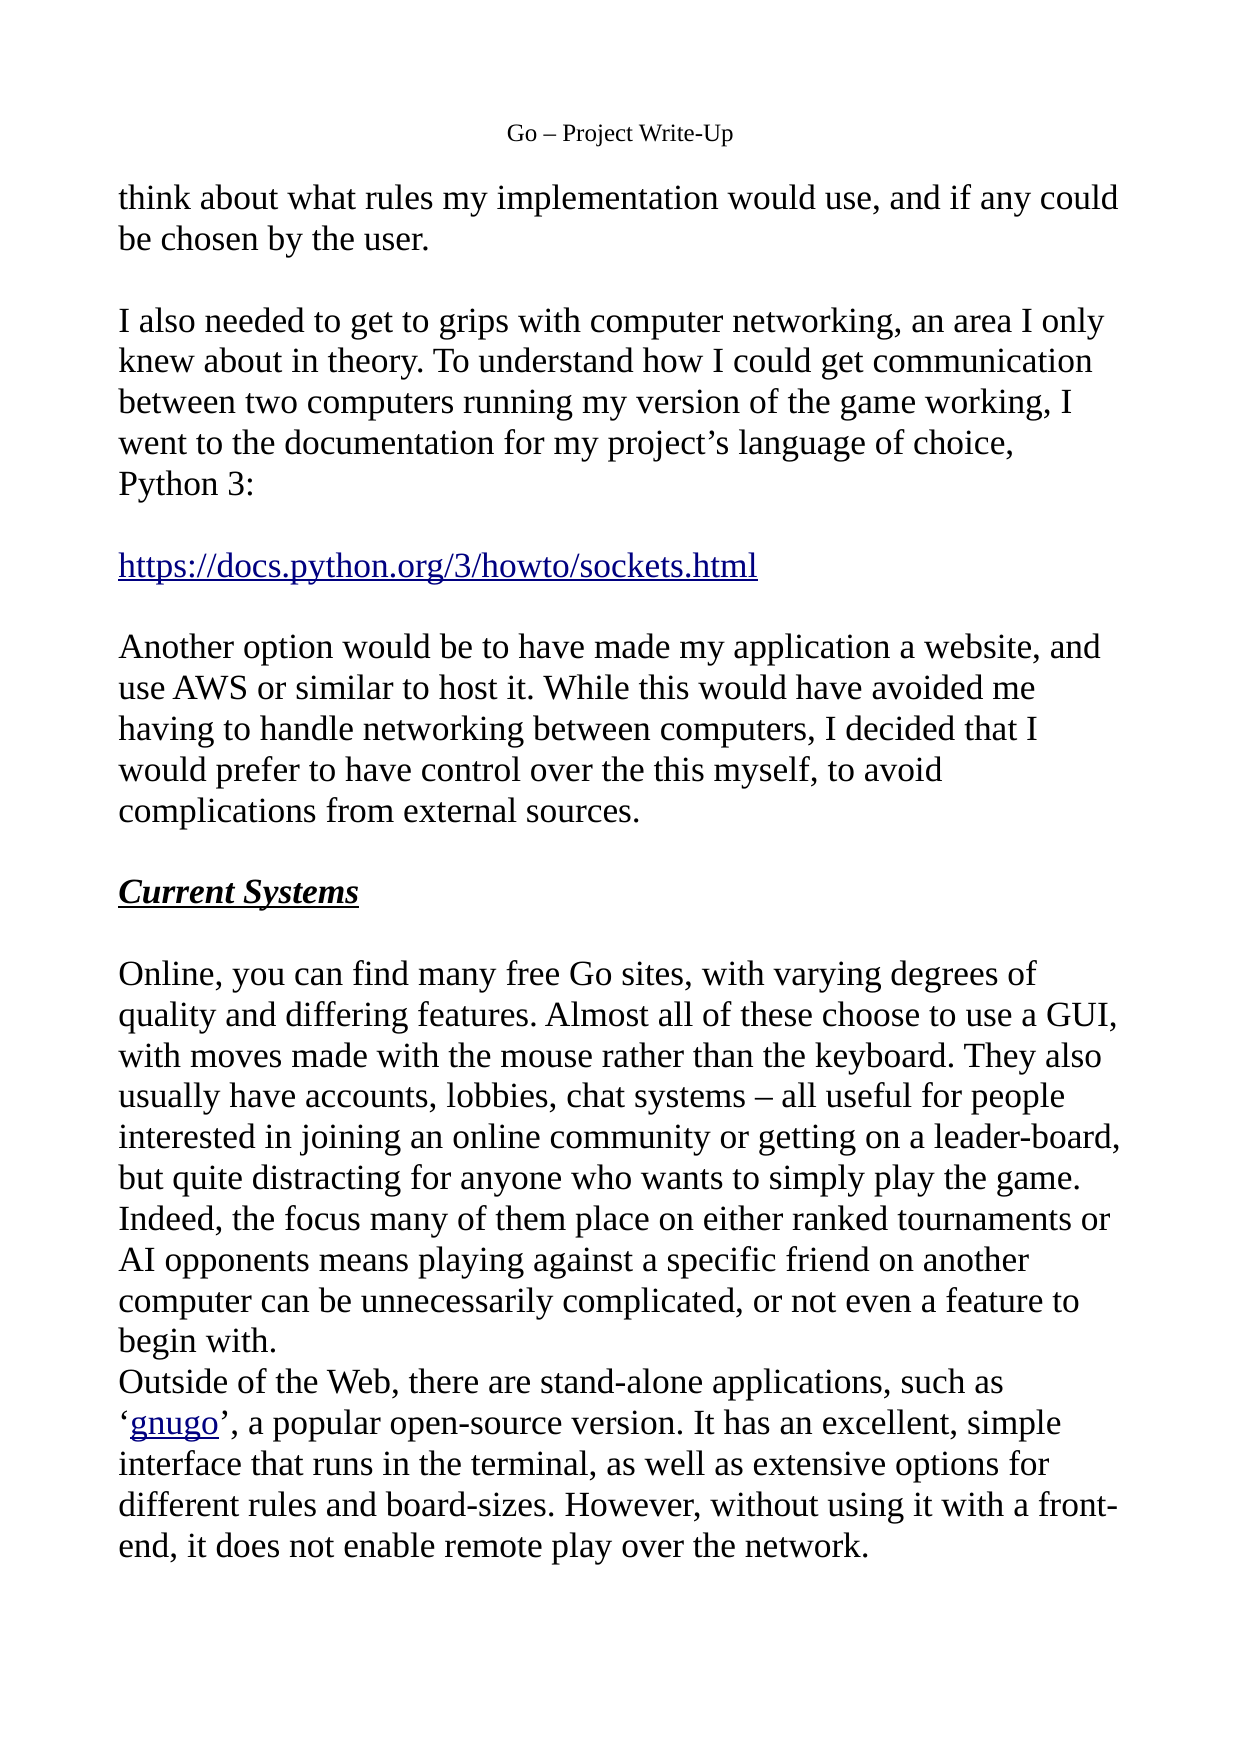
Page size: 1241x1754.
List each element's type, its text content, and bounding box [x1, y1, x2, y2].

text I also needed to get to grips with computer networking, an area I only knew about in theory. To understand how I could get communication between two computers running my version of the game working, I went to the documentation for my project’s language of choice, Python 3: [118, 299, 1122, 503]
text Another option would be to have made my application a website, and use AWS or similar to host it. While this would have avoided me having to handle networking between computers, I decided that I would prefer to have control over the this myself, to avoid complications from external sources. [118, 626, 1122, 830]
text https://docs.python.org/3/howto/sockets.html [118, 544, 1122, 585]
text think about what rules my implementation would use, and if any could be chosen by the user. [118, 176, 1122, 258]
text Current Systems [118, 871, 1122, 911]
text Outside of the Web, there are stand-alone applications, such as ‘gnugo’, a popular open-source version. It has an excellent, simple interface that runs in the terminal, as well as extensive options for different rules and board-sizes. However, without using it with a front-end, it does not enable remote play over the network. [118, 1361, 1122, 1565]
text Online, you can find many free Go sites, with varying degrees of quality and differing features. Almost all of these choose to use a GUI, with moves made with the mouse rather than the keyboard. They also usually have accounts, lobbies, chat systems – all useful for people interested in joining an online community or getting on a leader-board, but quite distracting for anyone who wants to simply play the game. Indeed, the focus many of them place on either ranked tournaments or AI opponents means playing against a specific friend on another computer can be unnecessarily complicated, or not even a feature to begin with. [118, 952, 1122, 1361]
